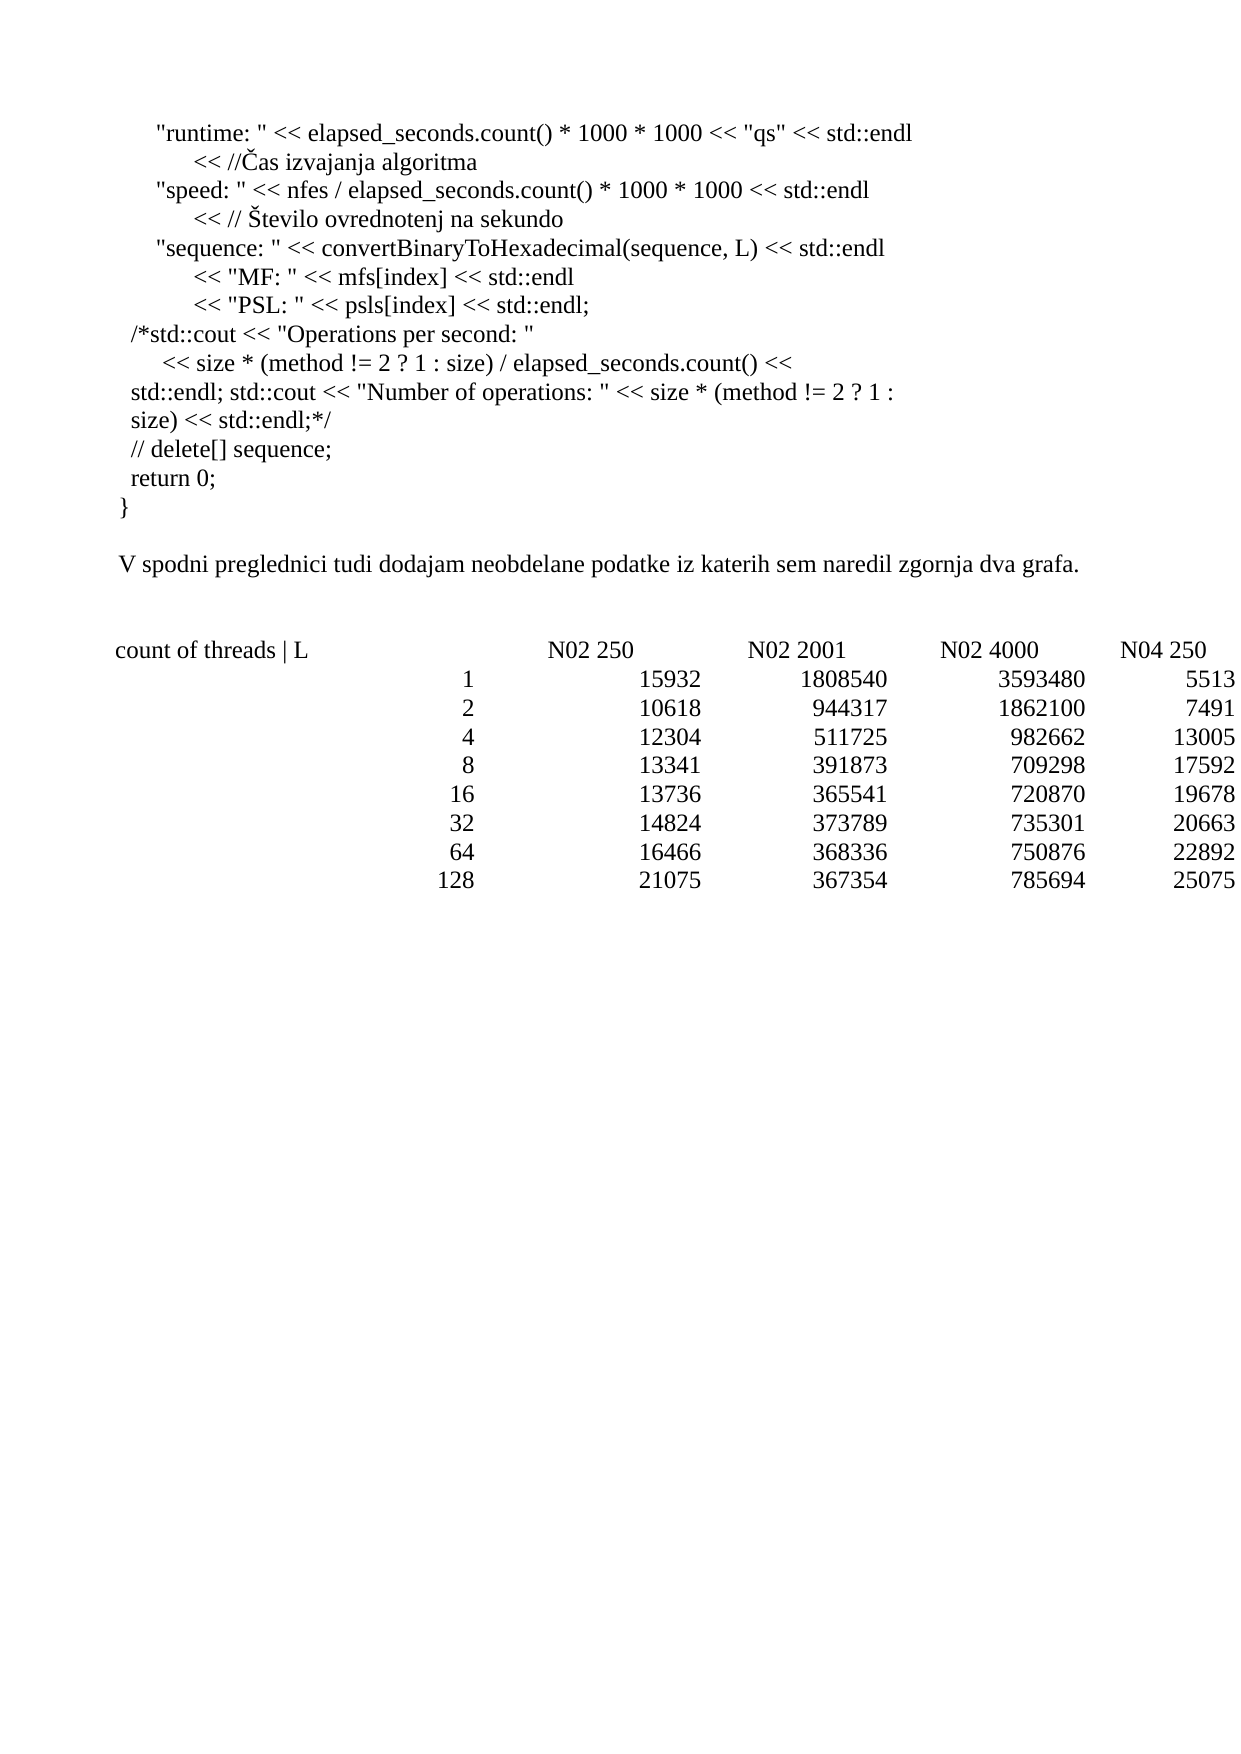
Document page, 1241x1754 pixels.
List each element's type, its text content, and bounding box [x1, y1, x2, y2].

table_cell 4 [112, 722, 477, 751]
text std::endl; std::cout << "Number of operations: " << size * (method != 2 ? 1 : [118, 377, 1122, 406]
text "sequence: " << convertBinaryToHexadecimal(sequence, L) << std::endl [118, 233, 1122, 262]
table_cell 12304 [477, 722, 704, 751]
table_cell 373789 [704, 808, 890, 837]
table_cell 128 [112, 866, 477, 894]
table_cell 17592 [1088, 751, 1238, 779]
table_cell 982662 [890, 722, 1088, 751]
table_cell 709298 [890, 751, 1088, 779]
text return 0; [118, 463, 1122, 492]
table_cell 7491 [1088, 693, 1238, 722]
table_cell 32 [112, 808, 477, 837]
text "runtime: " << elapsed_seconds.count() * 1000 * 1000 << "qs" << std::endl [118, 118, 1122, 147]
text << "PSL: " << psls[index] << std::endl; [118, 291, 1122, 319]
text // delete[] sequence; [118, 434, 1122, 463]
table_cell 1 [112, 664, 477, 693]
table_cell 720870 [890, 779, 1088, 808]
table_cell 13341 [477, 751, 704, 779]
table_cell 2 [112, 693, 477, 722]
table_cell 944317 [704, 693, 890, 722]
text "speed: " << nfes / elapsed_seconds.count() * 1000 * 1000 << std::endl [118, 176, 1122, 204]
table_cell 25075 [1088, 866, 1238, 894]
table_cell 511725 [704, 722, 890, 751]
table_header N02 2001 [704, 636, 890, 664]
table_cell 365541 [704, 779, 890, 808]
table_cell 20663 [1088, 808, 1238, 837]
table_cell 391873 [704, 751, 890, 779]
table_cell 21075 [477, 866, 704, 894]
table_cell 15932 [477, 664, 704, 693]
text << // Število ovrednotenj na sekundo [118, 204, 1122, 233]
text << size * (method != 2 ? 1 : size) / elapsed_seconds.count() << [118, 348, 1122, 377]
table_cell 368336 [704, 837, 890, 866]
table_cell 1808540 [704, 664, 890, 693]
table_cell 1862100 [890, 693, 1088, 722]
table_cell 16466 [477, 837, 704, 866]
table_header N04 250 [1088, 636, 1238, 664]
table_cell 735301 [890, 808, 1088, 837]
text /*std::cout << "Operations per second: " [118, 319, 1122, 348]
table_cell 367354 [704, 866, 890, 894]
table_cell 14824 [477, 808, 704, 837]
table_cell 5513 [1088, 664, 1238, 693]
table_cell 785694 [890, 866, 1088, 894]
table_cell 750876 [890, 837, 1088, 866]
table_cell 19678 [1088, 779, 1238, 808]
text << //Čas izvajanja algoritma [118, 147, 1122, 176]
table_cell 13736 [477, 779, 704, 808]
table_cell 64 [112, 837, 477, 866]
table_cell 22892 [1088, 837, 1238, 866]
table_header count of threads | L [112, 636, 477, 664]
text size) << std::endl;*/ [118, 406, 1122, 434]
table_cell 3593480 [890, 664, 1088, 693]
text << "MF: " << mfs[index] << std::endl [118, 262, 1122, 291]
table_cell 13005 [1088, 722, 1238, 751]
table_cell 10618 [477, 693, 704, 722]
table_cell 16 [112, 779, 477, 808]
table_header N02 250 [477, 636, 704, 664]
table_header N02 4000 [890, 636, 1088, 664]
text } V spodni preglednici tudi dodajam neobdelane podatke iz katerih sem naredil zgornja dva grafa. [118, 492, 1122, 636]
table_cell 8 [112, 751, 477, 779]
